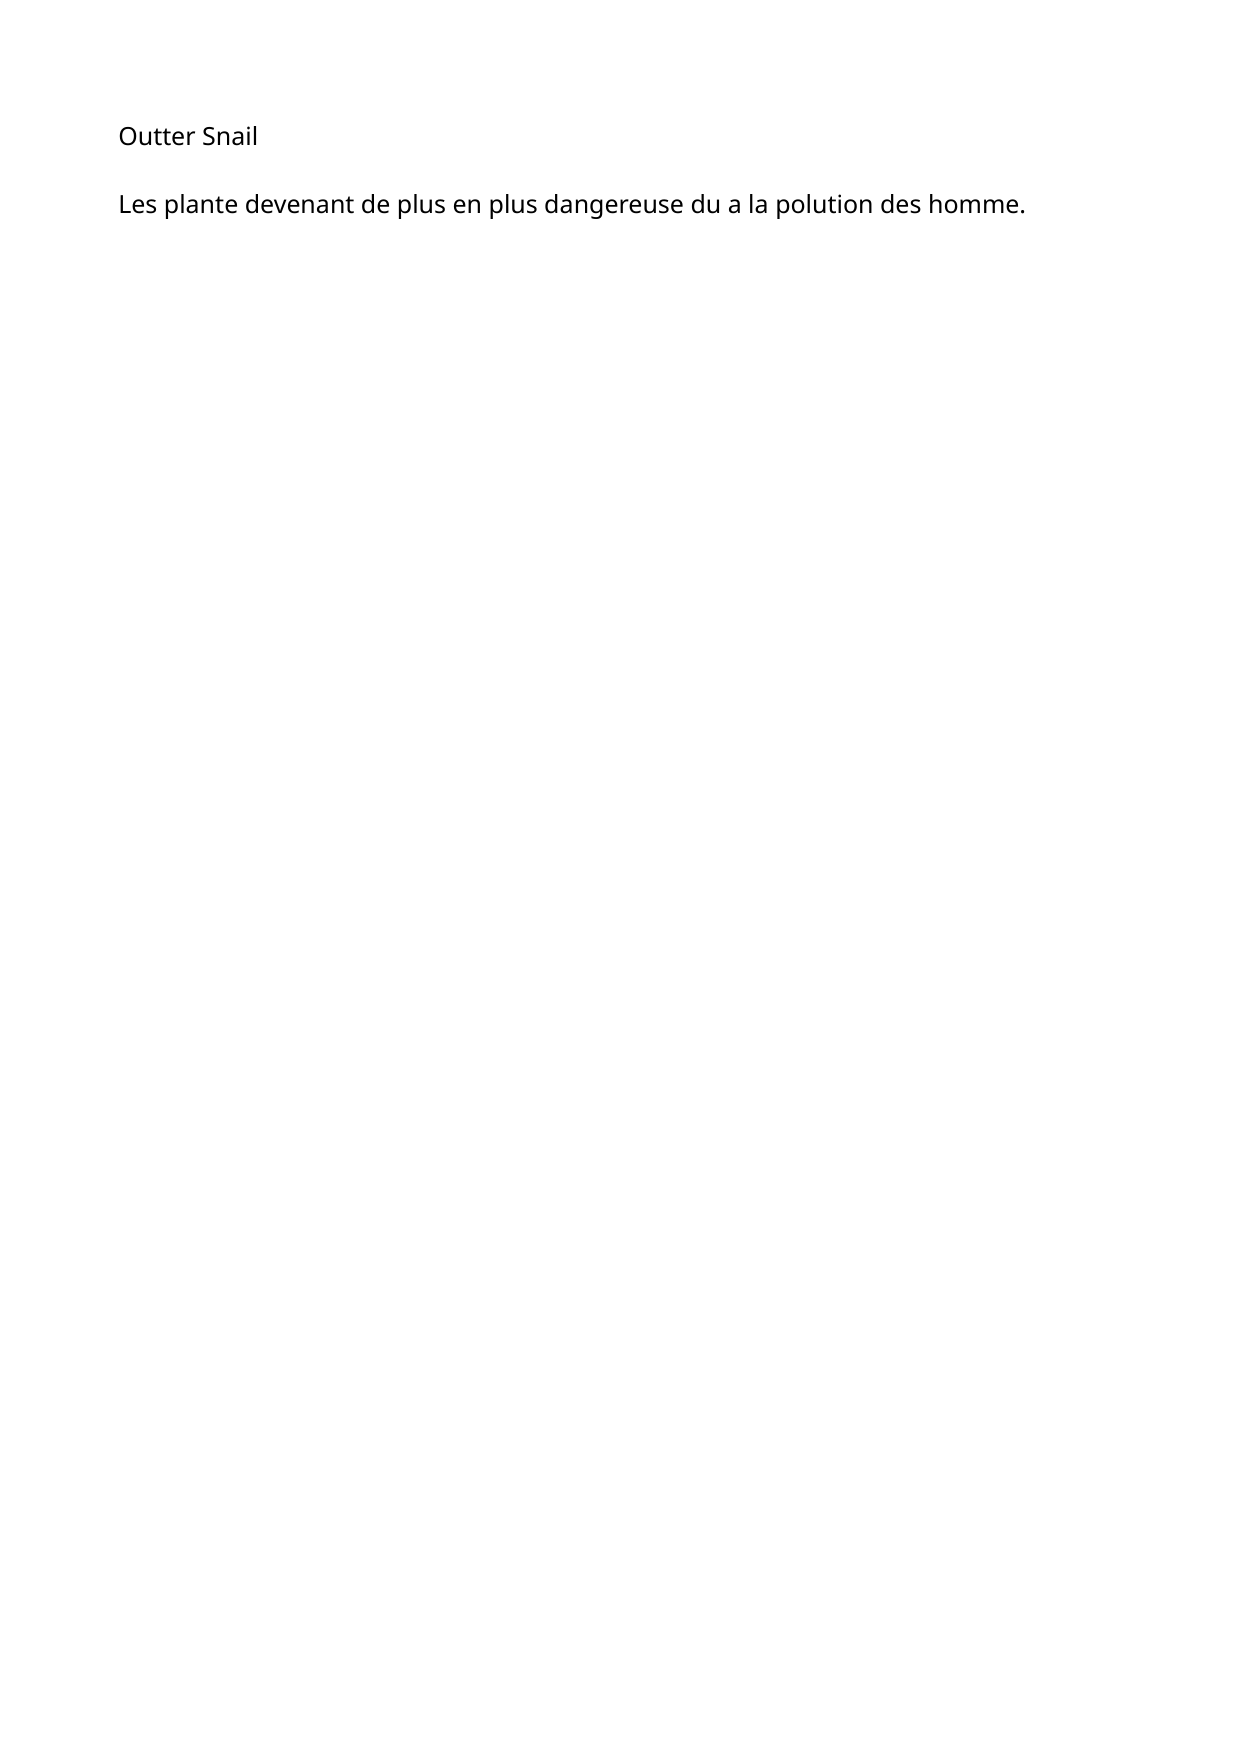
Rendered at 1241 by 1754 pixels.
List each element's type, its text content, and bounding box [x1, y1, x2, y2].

text Les plante devenant de plus en plus dangereuse du a la polution des homme. [118, 186, 1122, 220]
text Outter Snail [118, 118, 1122, 152]
